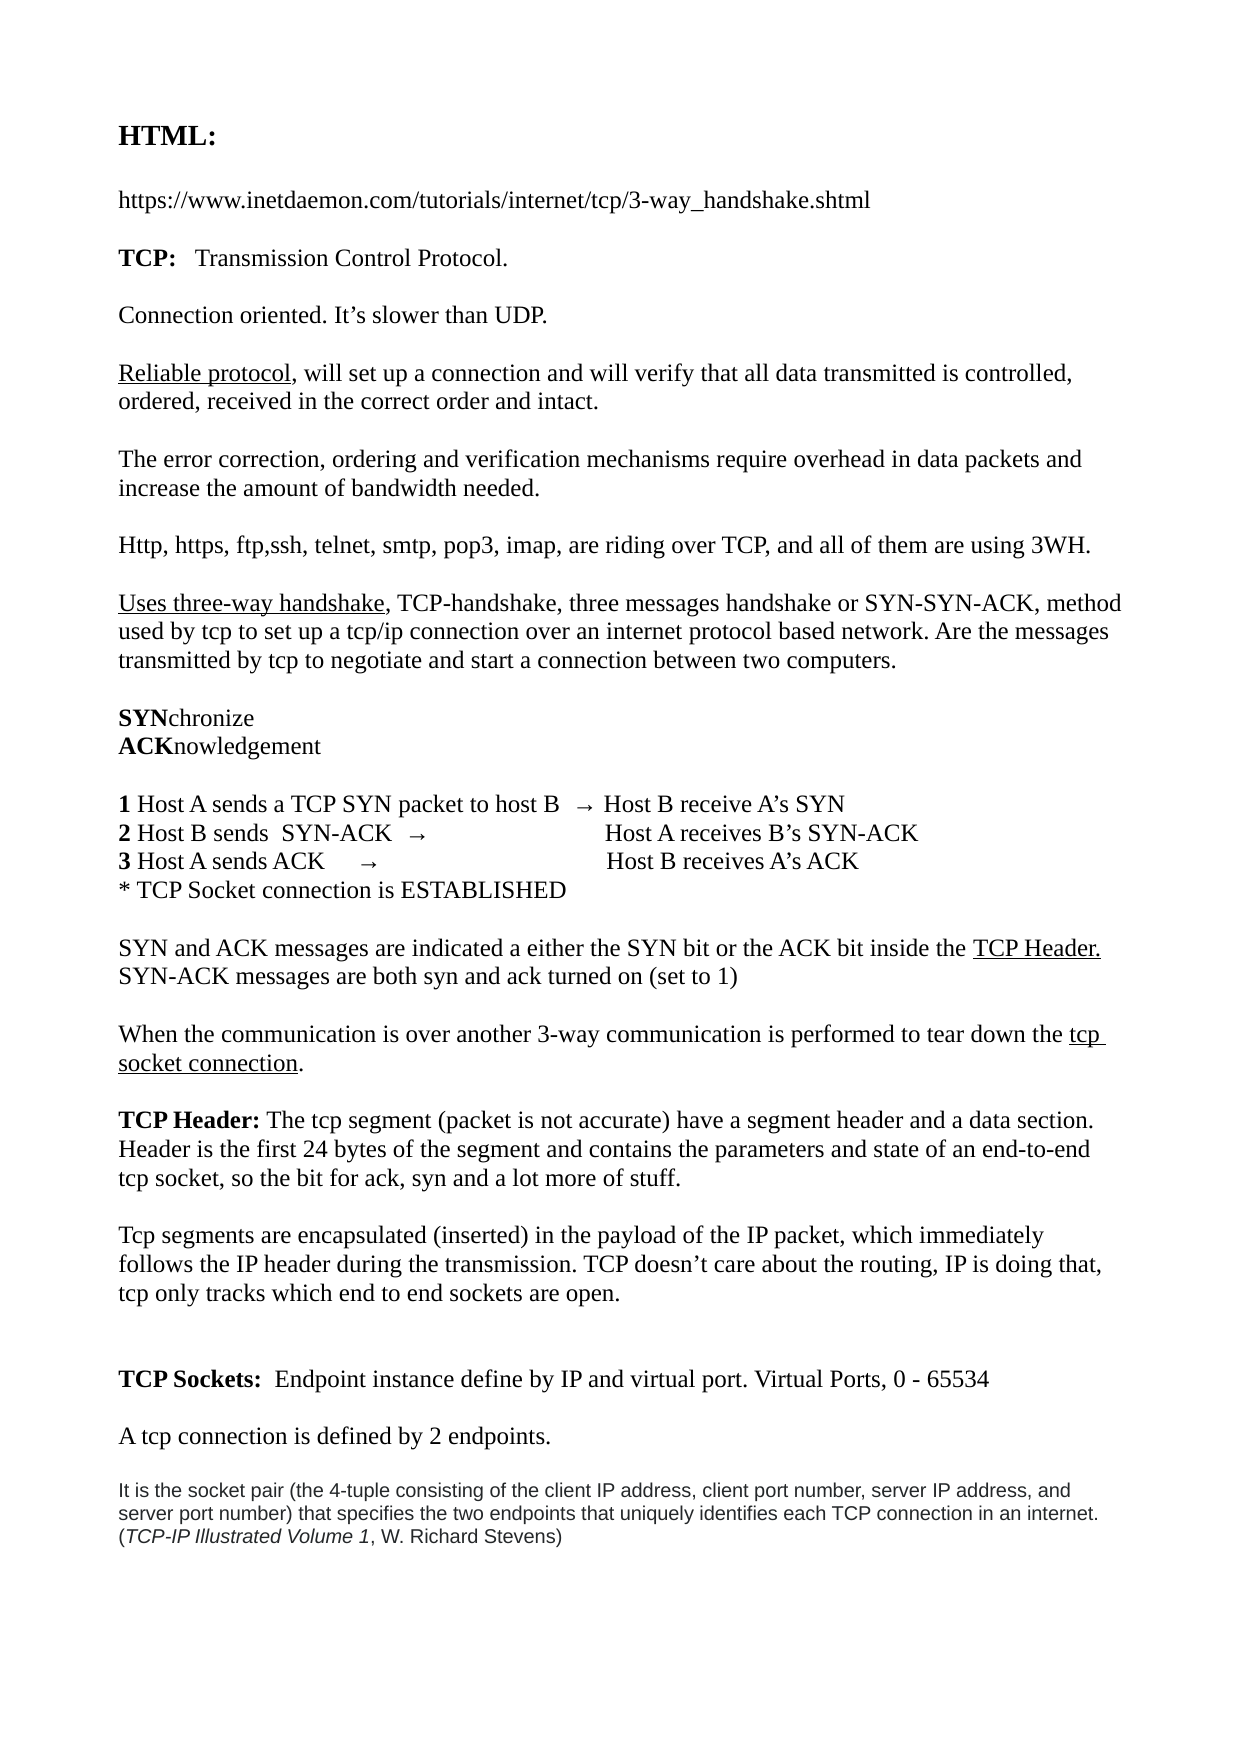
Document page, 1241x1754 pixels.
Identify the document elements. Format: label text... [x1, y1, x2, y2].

text 2 Host B sends SYN-ACK → Host A receives B’s SYN-ACK [118, 818, 1122, 846]
text https://www.inetdaemon.com/tutorials/internet/tcp/3-way_handshake.shtml [118, 185, 1122, 214]
text Connection oriented. It’s slower than UDP. [118, 300, 1122, 329]
text TCP Header: The tcp segment (packet is not accurate) have a segment header and a data section. [118, 1105, 1122, 1134]
text It is the socket pair (the 4-tuple consisting of the client IP address, client port number, server IP address, and server port number) that specifies the two endpoints that uniquely identifies each TCP connection in an internet. (TCP-IP Illustrated Volume 1, W. Richard Stevens) [118, 1479, 1122, 1547]
text Http, https, ftp,ssh, telnet, smtp, pop3, imap, are riding over TCP, and all of them are using 3WH. [118, 530, 1122, 559]
text SYN and ACK messages are indicated a either the SYN bit or the ACK bit inside the TCP Header. [118, 933, 1122, 961]
text TCP Sockets: Endpoint instance define by IP and virtual port. Virtual Ports, 0 - 65534 [118, 1364, 1122, 1393]
text Header is the first 24 bytes of the segment and contains the parameters and state of an end-to-end tcp socket, so the bit for ack, syn and a lot more of stuff. [118, 1134, 1122, 1191]
text Tcp segments are encapsulated (inserted) in the payload of the IP packet, which immediately follows the IP header during the transmission. TCP doesn’t care about the routing, IP is doing that, tcp only tracks which end to end sockets are open. [118, 1220, 1122, 1306]
text SYNchronize [118, 703, 1122, 731]
text A tcp connection is defined by 2 endpoints. [118, 1421, 1122, 1450]
text Reliable protocol, will set up a connection and will verify that all data transmitted is controlled, ordered, received in the correct order and intact. [118, 358, 1122, 415]
text When the communication is over another 3-way communication is performed to tear down the tcp socket connection. [118, 1019, 1122, 1076]
text 3 Host A sends ACK → Host B receives A’s ACK [118, 846, 1122, 875]
text The error correction, ordering and verification mechanisms require overhead in data packets and increase the amount of bandwidth needed. [118, 444, 1122, 501]
text 1 Host A sends a TCP SYN packet to host B → Host B receive A’s SYN [118, 789, 1122, 818]
text HTML: [118, 118, 1122, 152]
text * TCP Socket connection is ESTABLISHED [118, 875, 1122, 904]
text ACKnowledgement [118, 731, 1122, 760]
text Uses three-way handshake, TCP-handshake, three messages handshake or SYN-SYN-ACK, method used by tcp to set up a tcp/ip connection over an internet protocol based network. Are the messages transmitted by tcp to negotiate and start a connection between two computers. [118, 588, 1122, 674]
text TCP: Transmission Control Protocol. [118, 243, 1122, 271]
text SYN-ACK messages are both syn and ack turned on (set to 1) [118, 961, 1122, 990]
